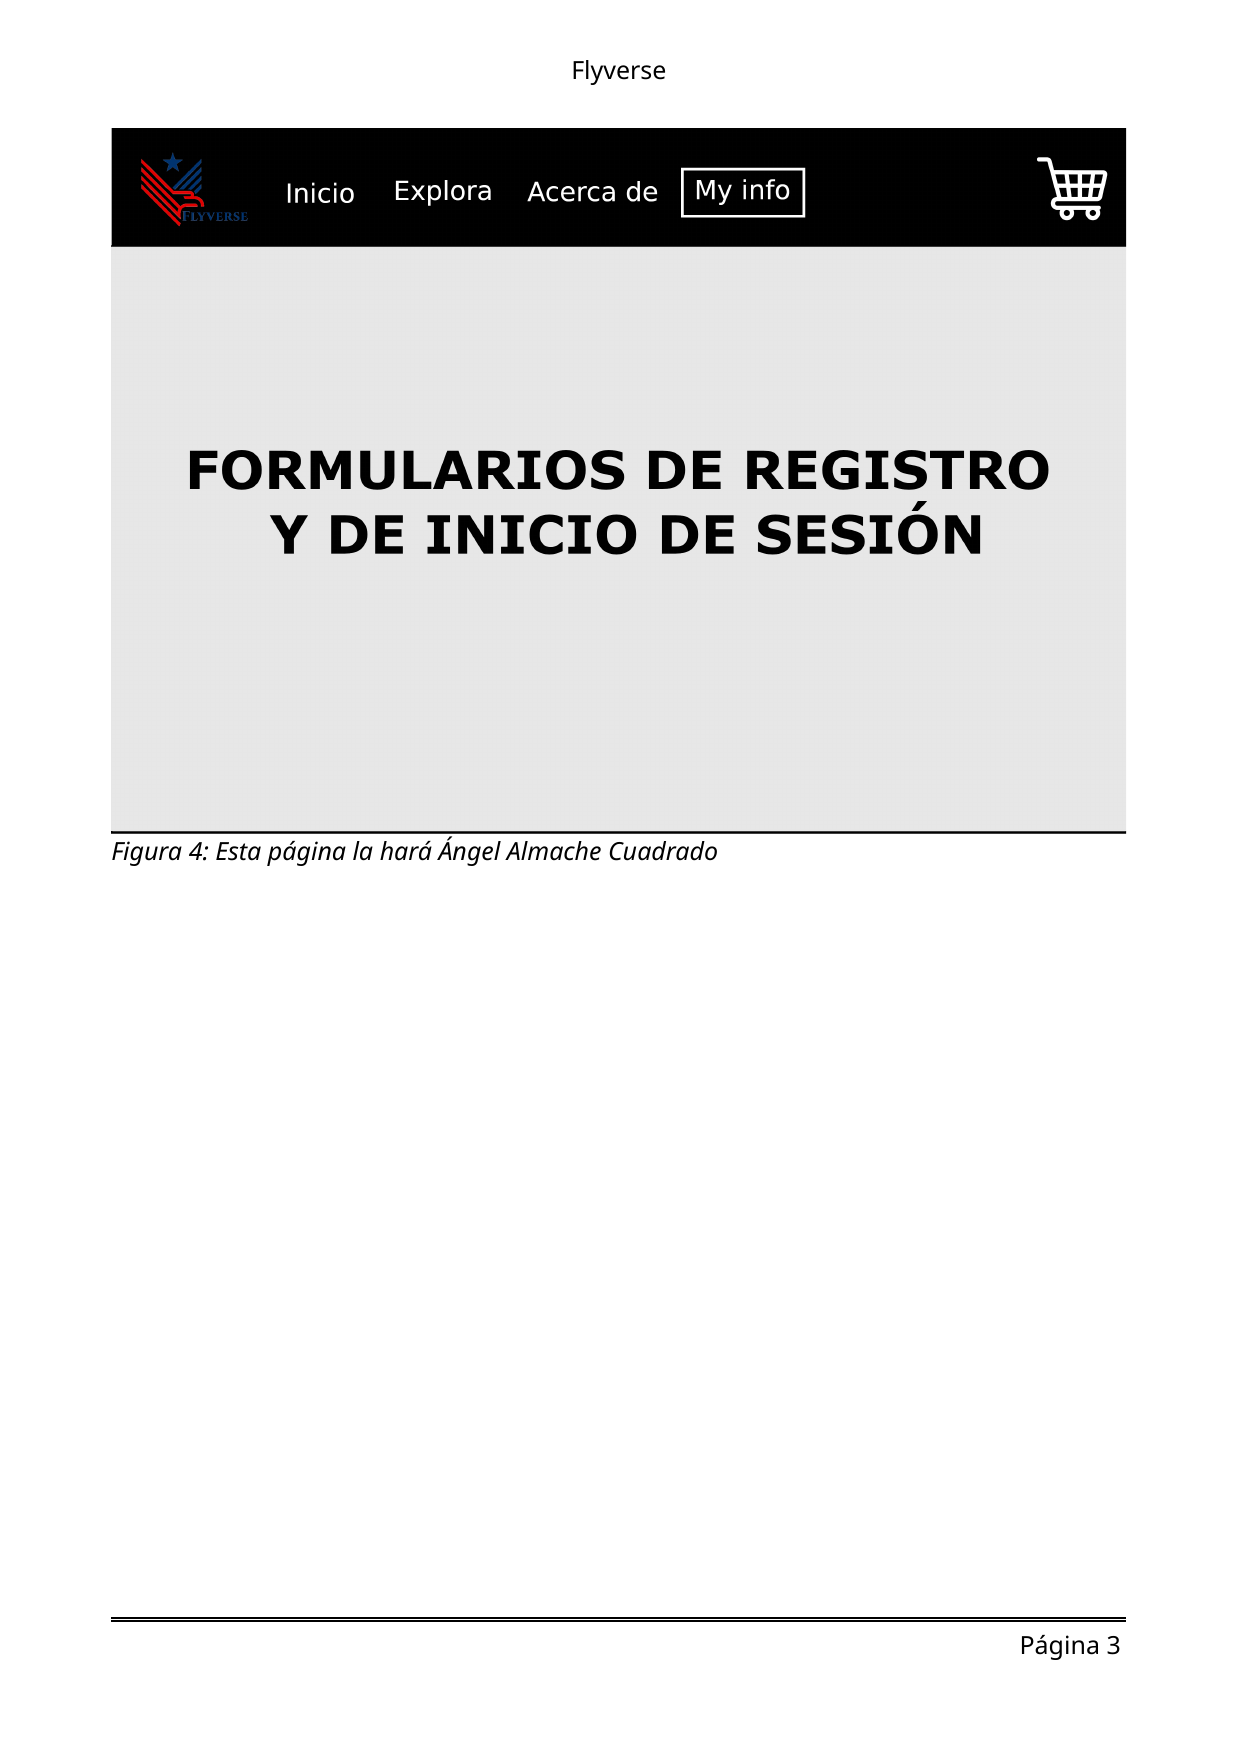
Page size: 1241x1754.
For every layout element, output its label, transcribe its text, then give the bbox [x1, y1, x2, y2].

picture [111, 128, 1127, 834]
text Figura 4: Esta página la hará Ángel Almache Cuadrado [111, 834, 1126, 868]
